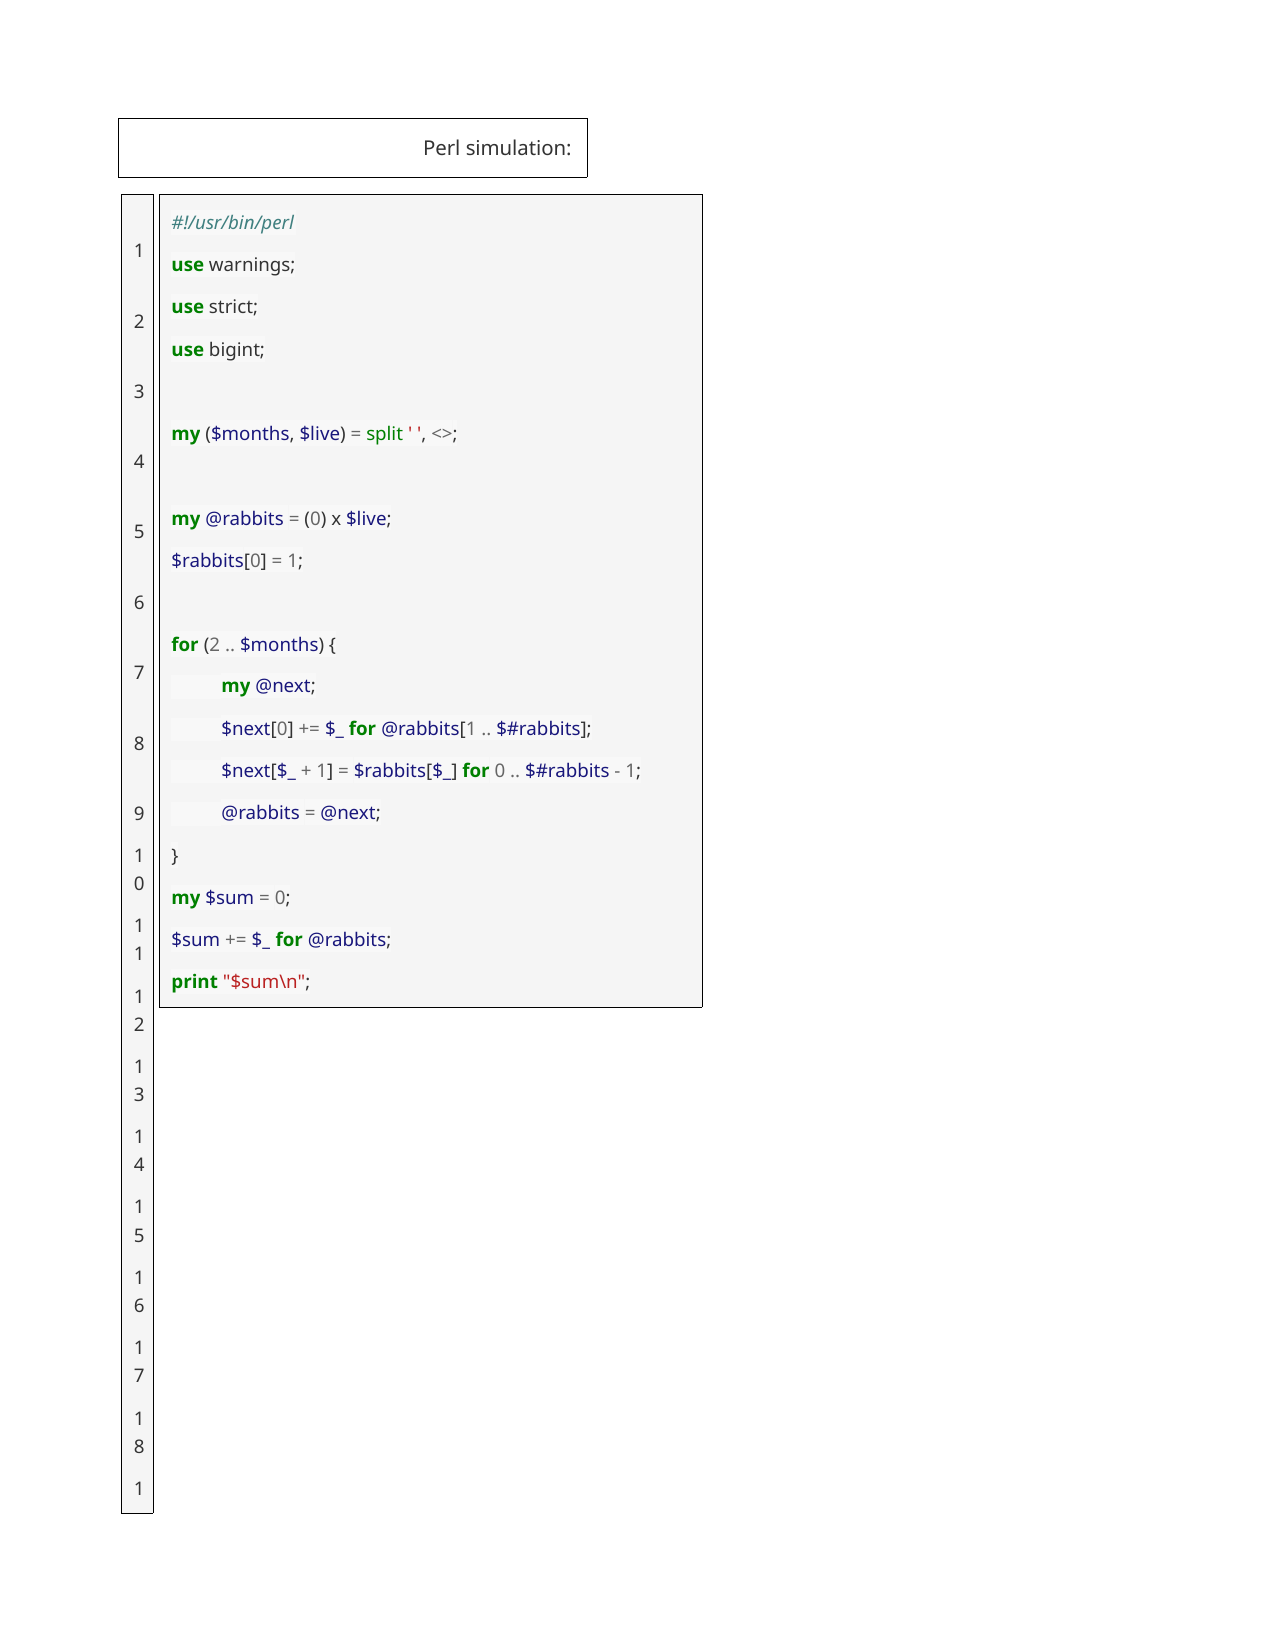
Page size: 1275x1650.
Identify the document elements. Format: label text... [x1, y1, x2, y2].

list [588, 118, 1157, 177]
list Perl simulation: [119, 119, 587, 177]
table_header #!/usr/bin/perl use warnings; use strict; use bigint; my ($months, $live) = split ' ', <>; my @rabbits = (0) x $live; $rabbits[0] = 1; for (2 .. $months) { my @next; $next[0] += $_ for @rabbits[1 .. $#rabbits]; $next[$_ + 1] = $rabbits[$_] for 0 .. $#rabbits - 1; @rabbits = @next; } my $sum = 0; $sum += $_ for @rabbits; print "$sum\n"; [156, 191, 705, 1516]
table_header 1 2 3 4 5 6 7 8 9 10 11 12 13 14 15 16 17 18 1 [118, 191, 156, 1516]
